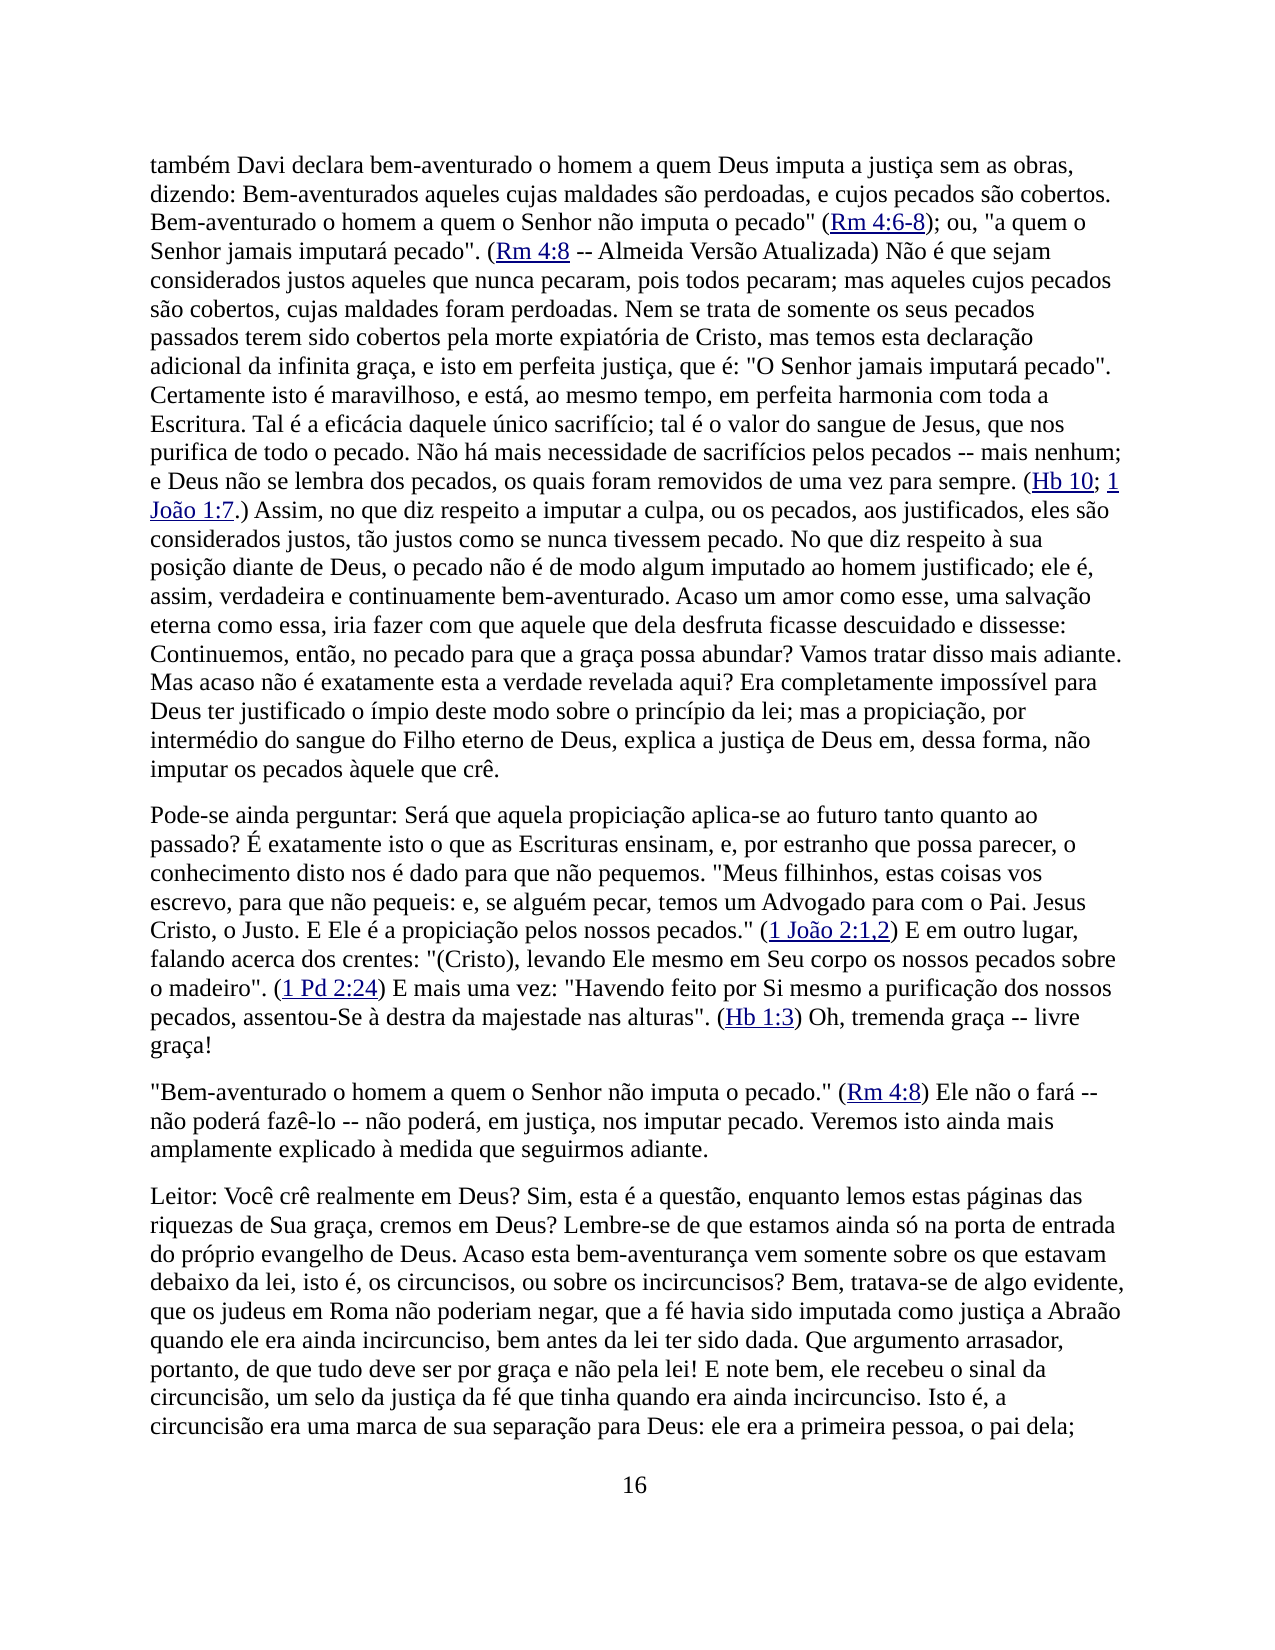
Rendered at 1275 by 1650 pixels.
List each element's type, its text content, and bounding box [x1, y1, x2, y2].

text Pode-se ainda perguntar: Será que aquela propiciação aplica-se ao futuro tanto quanto ao passado? É exatamente isto o que as Escrituras ensinam, e, por estranho que possa parecer, o conhecimento disto nos é dado para que não pequemos. "Meus filhinhos, estas coisas vos escrevo, para que não pequeis: e, se alguém pecar, temos um Advogado para com o Pai. Jesus Cristo, o Justo. E Ele é a propiciação pelos nossos pecados." (1 João 2:1,2) E em outro lugar, falando acerca dos crentes: "(Cristo), levando Ele mesmo em Seu corpo os nossos pecados sobre o madeiro". (1 Pd 2:24) E mais uma vez: "Havendo feito por Si mesmo a purificação dos nossos pecados, assentou-Se à destra da majestade nas alturas". (Hb 1:3) Oh, tremenda graça -- livre graça! [150, 800, 1125, 1059]
text Leitor: Você crê realmente em Deus? Sim, esta é a questão, enquanto lemos estas páginas das riquezas de Sua graça, cremos em Deus? Lembre-se de que estamos ainda só na porta de entrada do próprio evangelho de Deus. Acaso esta bem-aventurança vem somente sobre os que estavam debaixo da lei, isto é, os circuncisos, ou sobre os incircuncisos? Bem, tratava-se de algo evidente, que os judeus em Roma não poderiam negar, que a fé havia sido imputada como justiça a Abraão quando ele era ainda incircunciso, bem antes da lei ter sido dada. Que argumento arrasador, portanto, de que tudo deve ser por graça e não pela lei! E note bem, ele recebeu o sinal da circuncisão, um selo da justiça da fé que tinha quando era ainda incircunciso. Isto é, a circuncisão era uma marca de sua separação para Deus: ele era a primeira pessoa, o pai dela; [150, 1181, 1125, 1440]
text também Davi declara bem-aventurado o homem a quem Deus imputa a justiça sem as obras, dizendo: Bem-aventurados aqueles cujas maldades são perdoadas, e cujos pecados são cobertos. Bem-aventurado o homem a quem o Senhor não imputa o pecado" (Rm 4:6-8); ou, "a quem o Senhor jamais imputará pecado". (Rm 4:8 -- Almeida Versão Atualizada) Não é que sejam considerados justos aqueles que nunca pecaram, pois todos pecaram; mas aqueles cujos pecados são cobertos, cujas maldades foram perdoadas. Nem se trata de somente os seus pecados passados terem sido cobertos pela morte expiatória de Cristo, mas temos esta declaração adicional da infinita graça, e isto em perfeita justiça, que é: "O Senhor jamais imputará pecado". Certamente isto é maravilhoso, e está, ao mesmo tempo, em perfeita harmonia com toda a Escritura. Tal é a eficácia daquele único sacrifício; tal é o valor do sangue de Jesus, que nos purifica de todo o pecado. Não há mais necessidade de sacrifícios pelos pecados -- mais nenhum; e Deus não se lembra dos pecados, os quais foram removidos de uma vez para sempre. (Hb 10; 1 João 1:7.) Assim, no que diz respeito a imputar a culpa, ou os pecados, aos justificados, eles são considerados justos, tão justos como se nunca tivessem pecado. No que diz respeito à sua posição diante de Deus, o pecado não é de modo algum imputado ao homem justificado; ele é, assim, verdadeira e continuamente bem-aventurado. Acaso um amor como esse, uma salvação eterna como essa, iria fazer com que aquele que dela desfruta ficasse descuidado e dissesse: Continuemos, então, no pecado para que a graça possa abundar? Vamos tratar disso mais adiante. Mas acaso não é exatamente esta a verdade revelada aqui? Era completamente impossível para Deus ter justificado o ímpio deste modo sobre o princípio da lei; mas a propiciação, por intermédio do sangue do Filho eterno de Deus, explica a justiça de Deus em, dessa forma, não imputar os pecados àquele que crê. [150, 150, 1125, 782]
text "Bem-aventurado o homem a quem o Senhor não imputa o pecado." (Rm 4:8) Ele não o fará -- não poderá fazê-lo -- não poderá, em justiça, nos imputar pecado. Veremos isto ainda mais amplamente explicado à medida que seguirmos adiante. [150, 1077, 1125, 1163]
